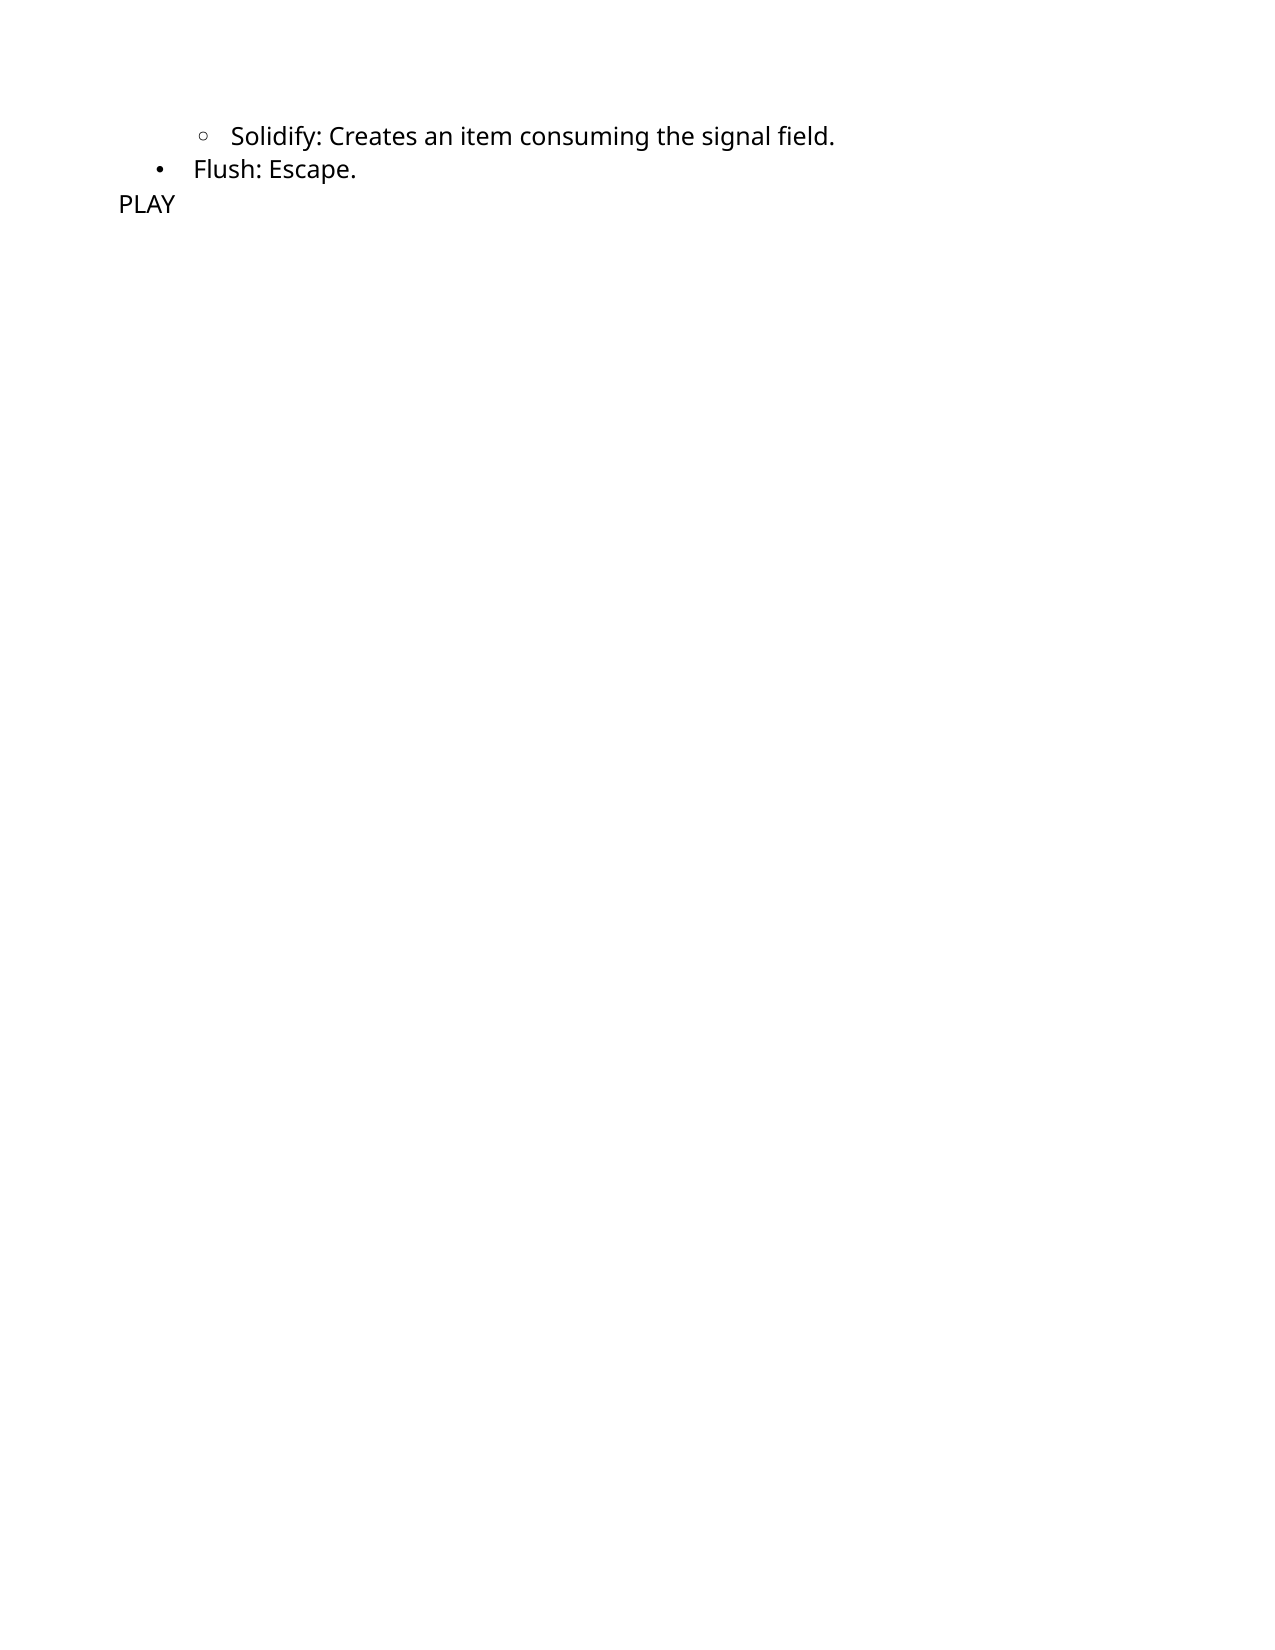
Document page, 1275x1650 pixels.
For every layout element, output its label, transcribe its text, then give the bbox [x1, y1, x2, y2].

text PLAY [118, 186, 1157, 220]
list Solidify: Creates an item consuming the signal field. [193, 118, 1157, 152]
list Flush: Escape. [156, 152, 1157, 186]
